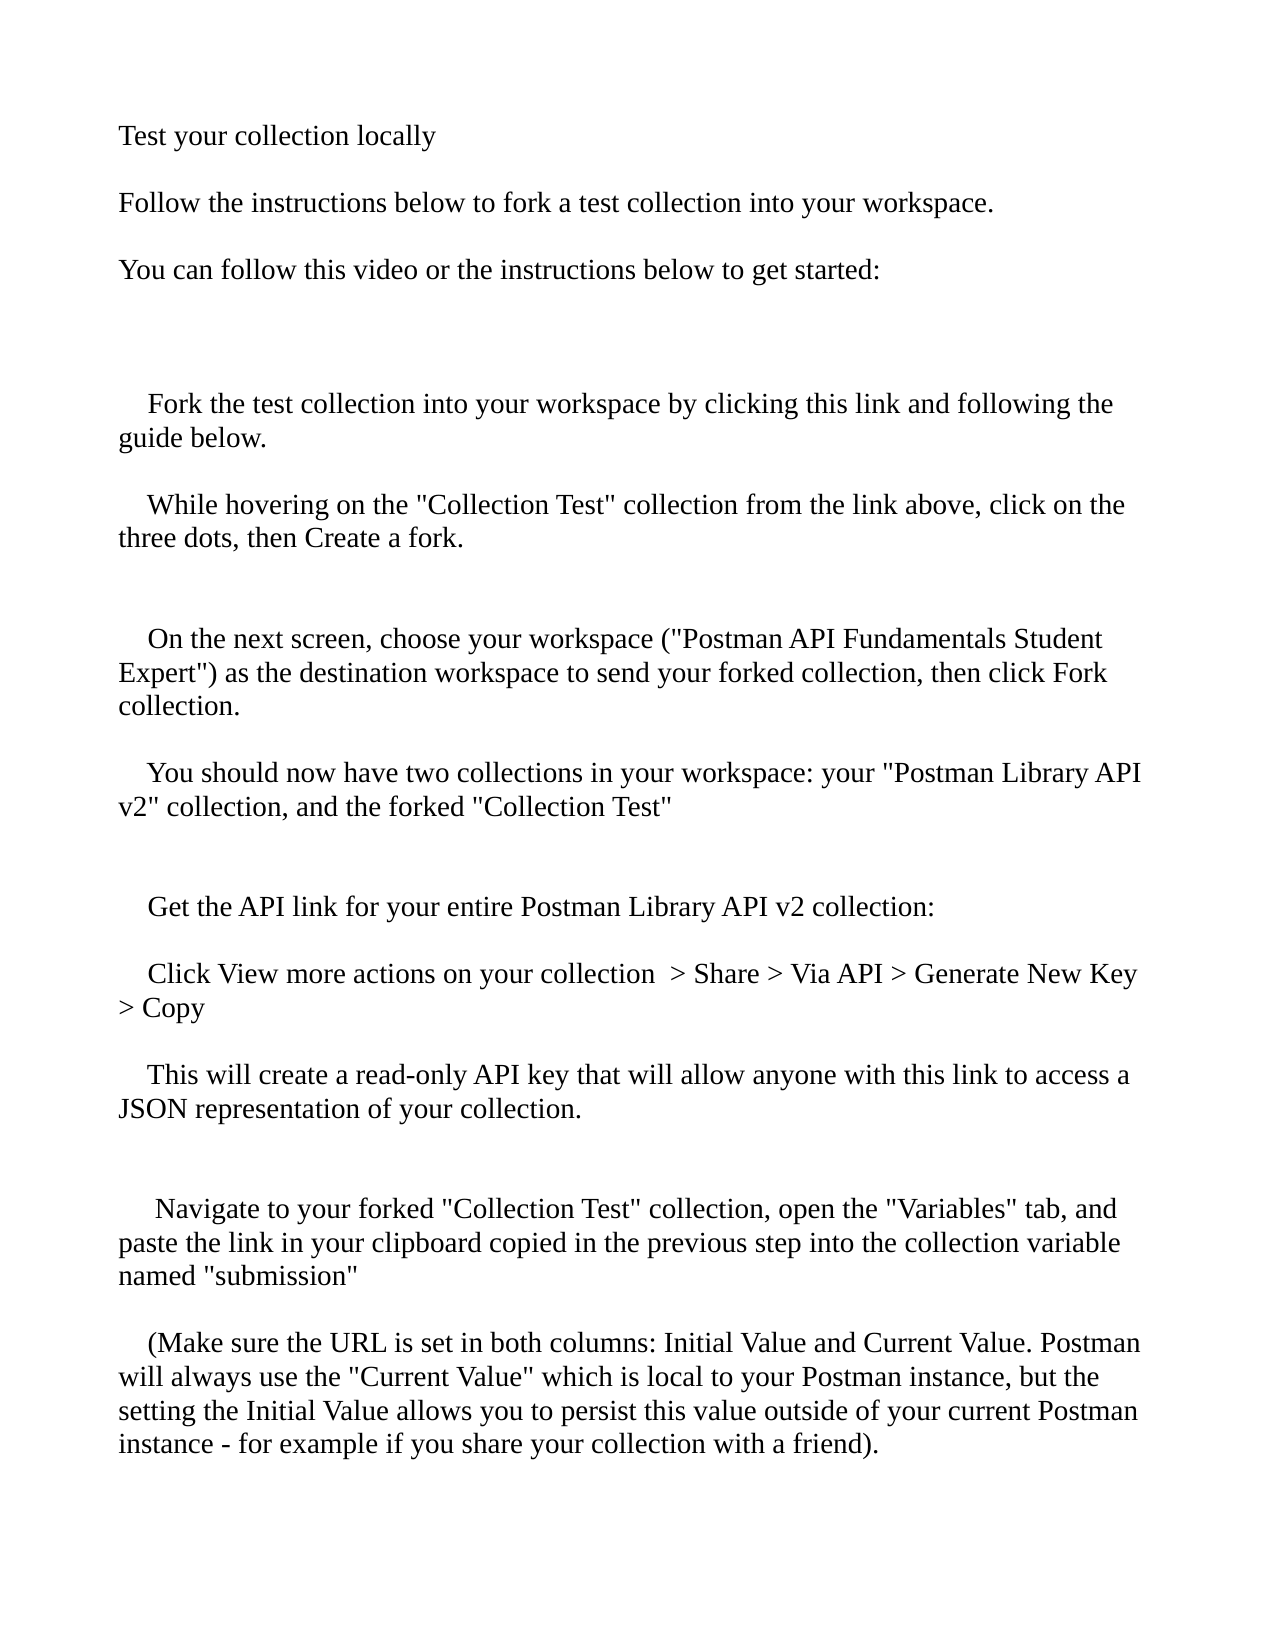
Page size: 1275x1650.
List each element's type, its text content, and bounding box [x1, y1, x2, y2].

text Click View more actions on your collection > Share > Via API > Generate New Key > Copy [118, 957, 1157, 1024]
text Test your collection locally [118, 118, 1157, 152]
text Get the API link for your entire Postman Library API v2 collection: [118, 889, 1157, 923]
text This will create a read-only API key that will allow anyone with this link to access a JSON representation of your collection. [118, 1057, 1157, 1124]
text Navigate to your forked "Collection Test" collection, open the "Variables" tab, and paste the link in your clipboard copied in the previous step into the collection variable named "submission" [118, 1191, 1157, 1292]
text You can follow this video or the instructions below to get started: [118, 252, 1157, 286]
text Fork the test collection into your workspace by clicking this link and following the guide below. [118, 386, 1157, 453]
text You should now have two collections in your workspace: your "Postman Library API v2" collection, and the forked "Collection Test" [118, 755, 1157, 822]
text On the next screen, choose your workspace ("Postman API Fundamentals Student Expert") as the destination workspace to send your forked collection, then click Fork collection. [118, 621, 1157, 722]
text While hovering on the "Collection Test" collection from the link above, click on the three dots, then Create a fork. [118, 487, 1157, 554]
text (Make sure the URL is set in both columns: Initial Value and Current Value. Postman will always use the "Current Value" which is local to your Postman instance, but the setting the Initial Value allows you to persist this value outside of your current Postman instance - for example if you share your collection with a friend). [118, 1326, 1157, 1460]
text Follow the instructions below to fork a test collection into your workspace. [118, 185, 1157, 219]
